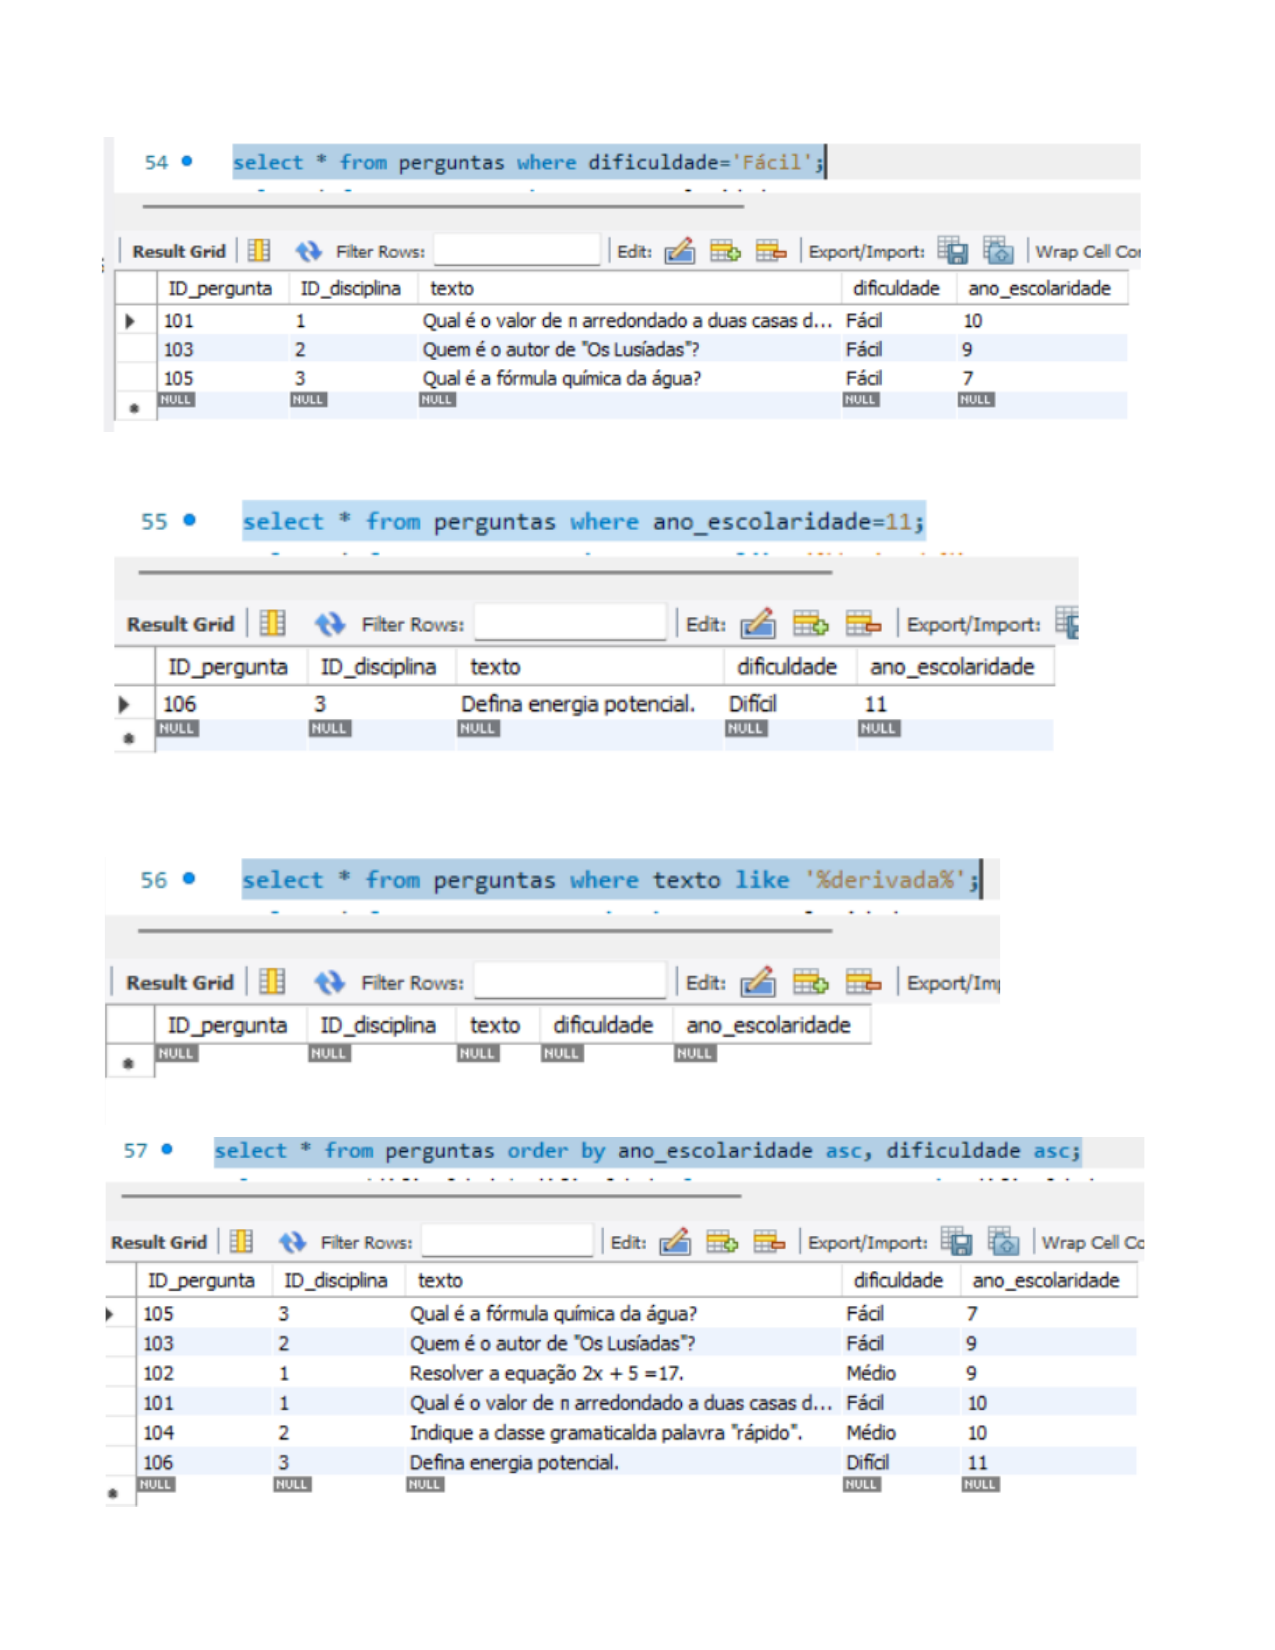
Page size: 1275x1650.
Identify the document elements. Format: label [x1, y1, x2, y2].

picture [105, 1137, 1145, 1507]
picture [104, 857, 1001, 1125]
picture [114, 497, 1079, 776]
picture [101, 137, 1141, 432]
